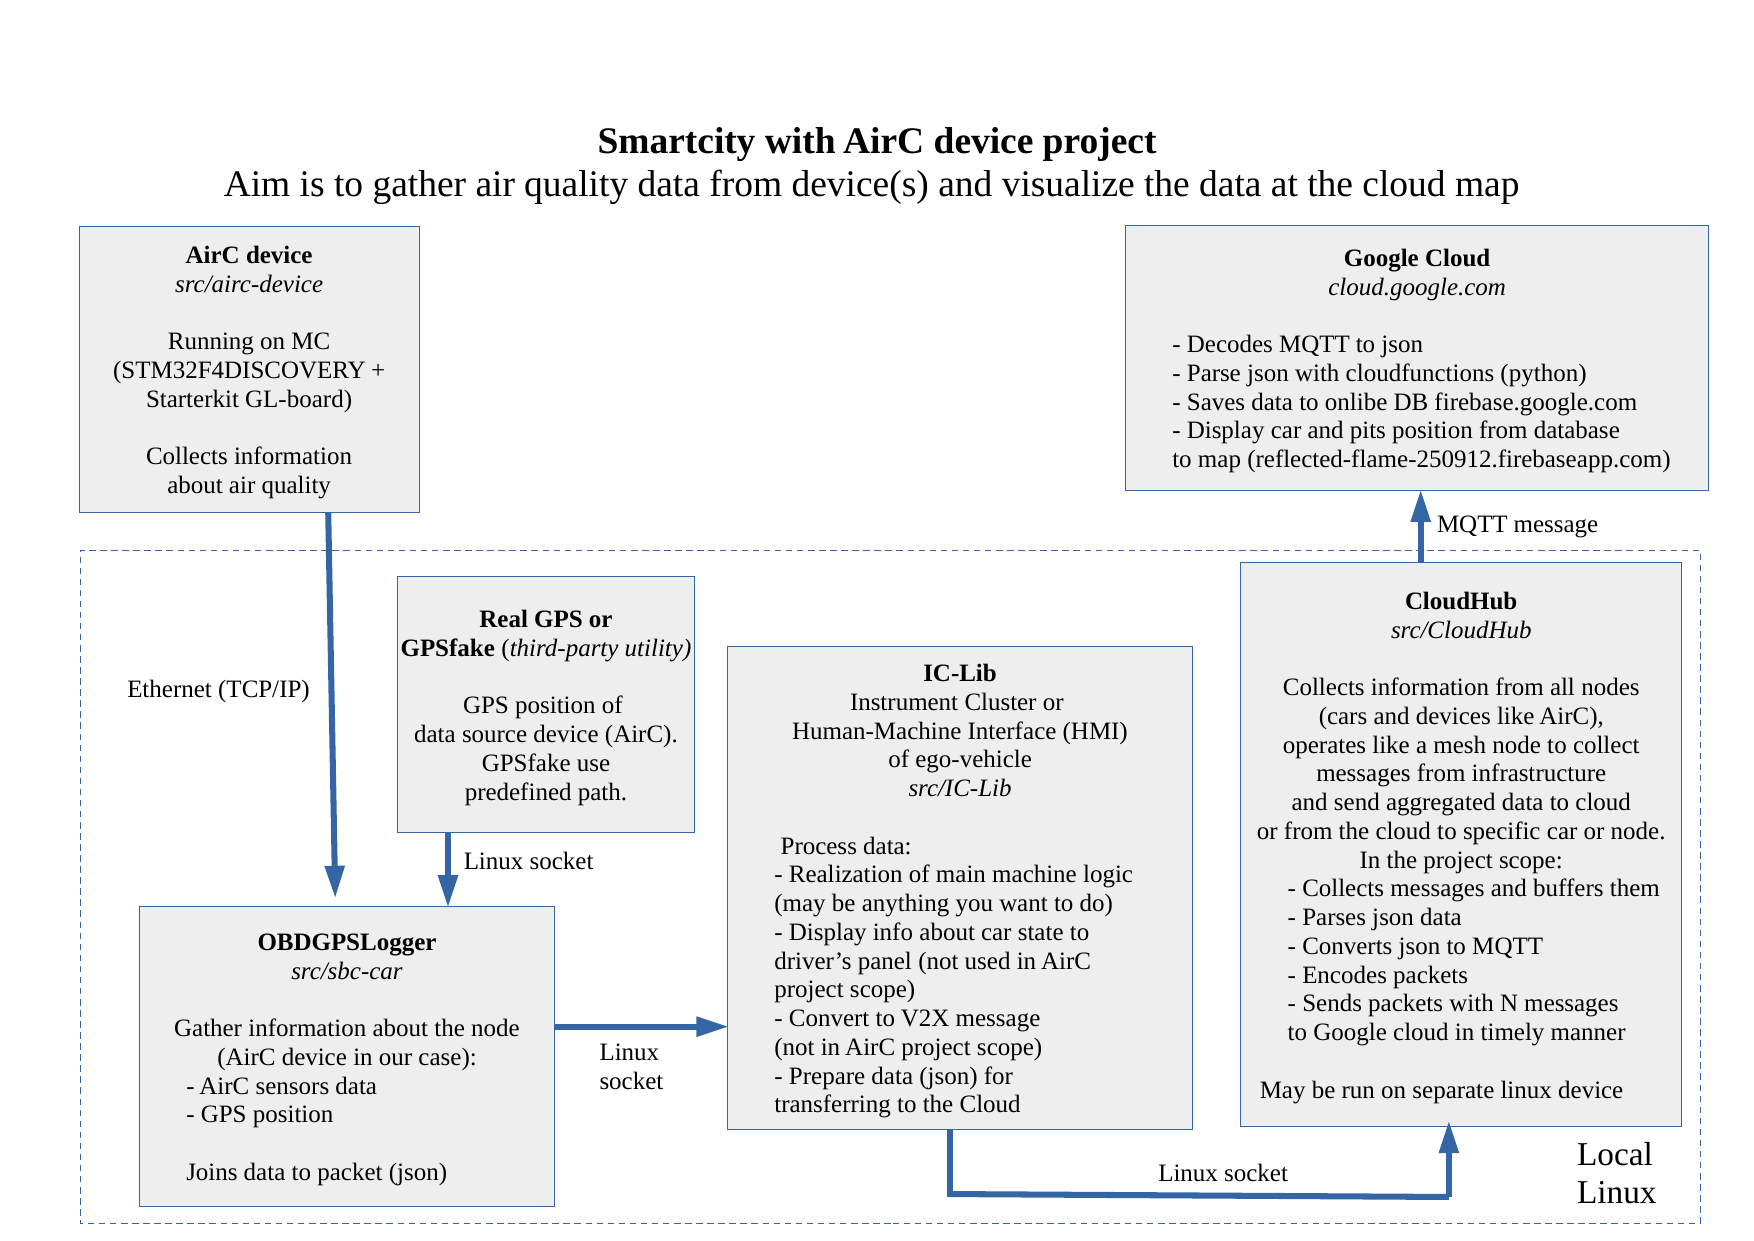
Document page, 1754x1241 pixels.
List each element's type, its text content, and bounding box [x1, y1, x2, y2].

text Aim is to gather air quality data from device(s) and visualize the data at the cloud map [118, 161, 1636, 204]
text Smartcity with AirC device project [118, 118, 1636, 161]
